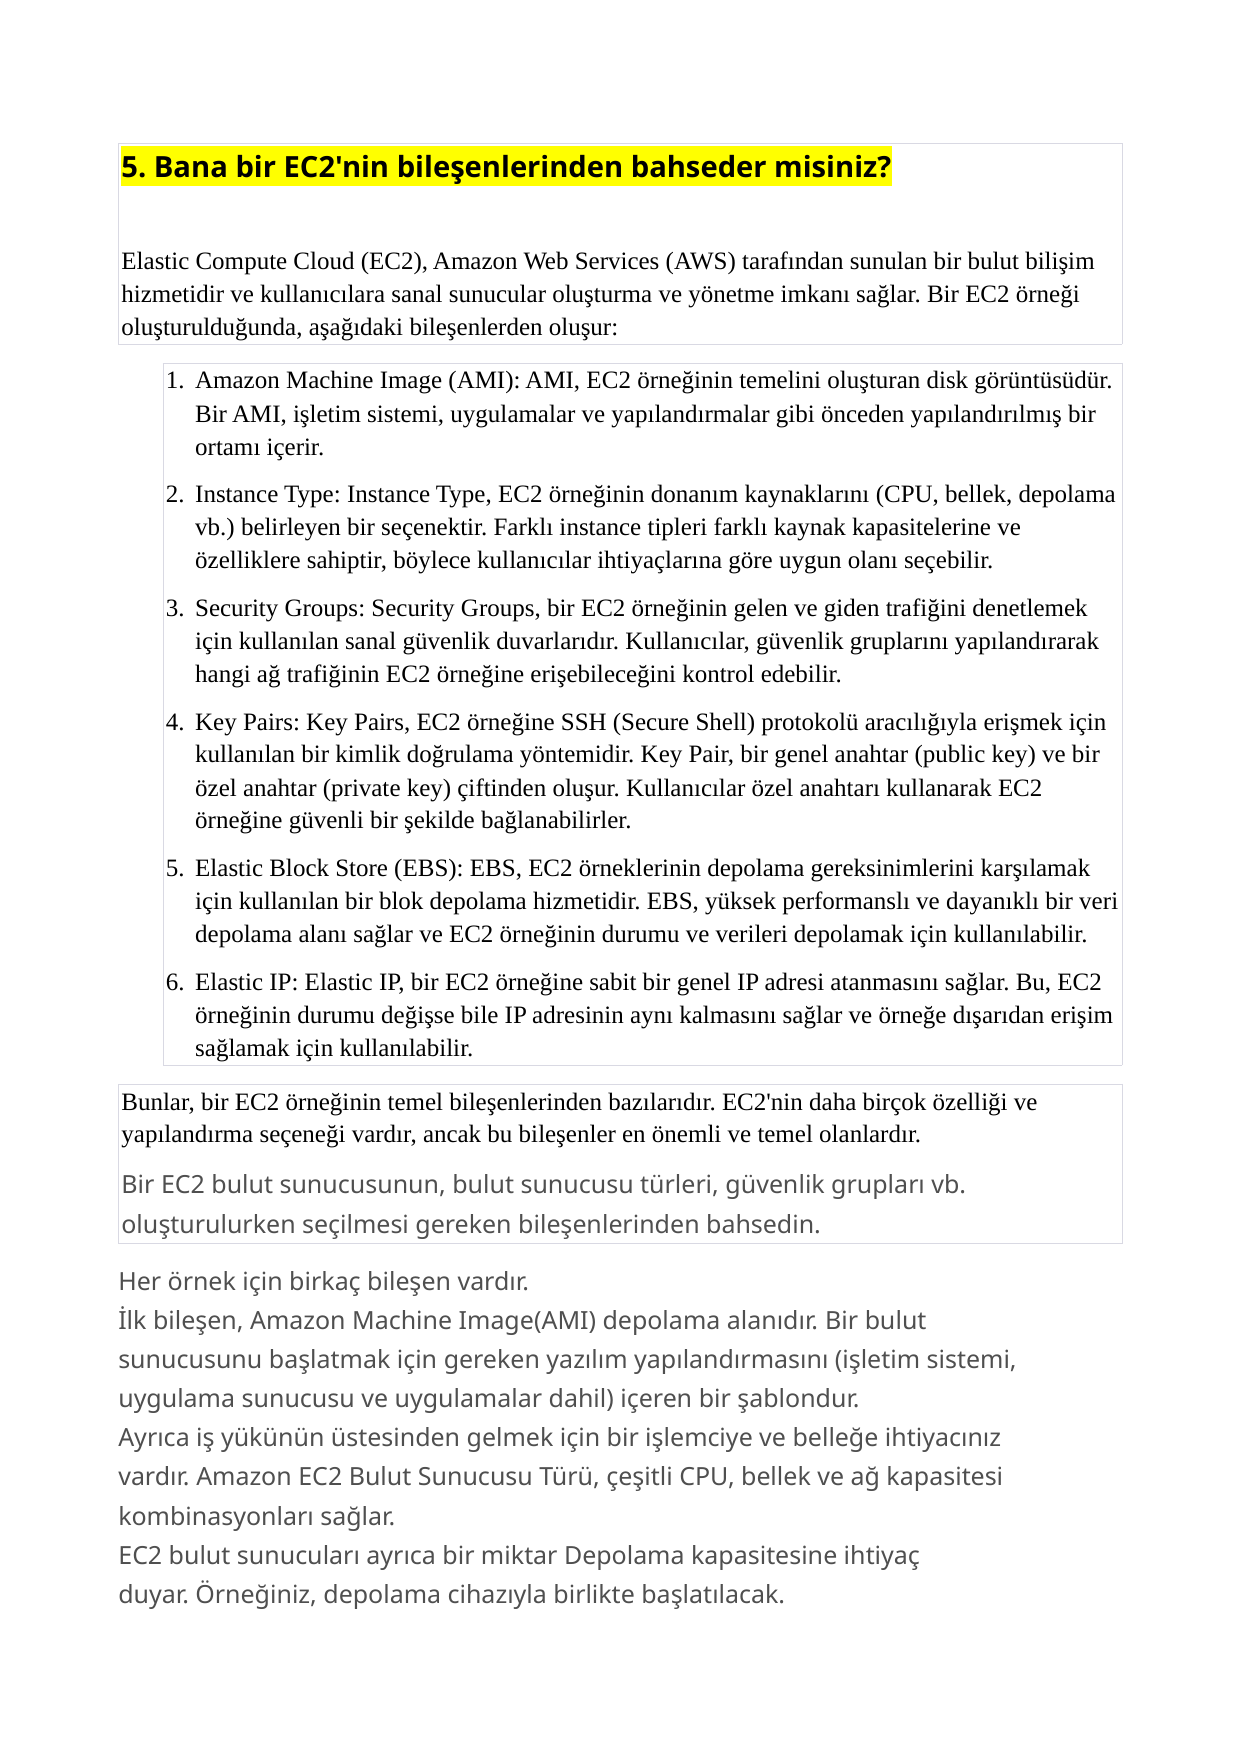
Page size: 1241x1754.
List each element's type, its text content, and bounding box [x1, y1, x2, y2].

list Key Pairs: Key Pairs, EC2 örneğine SSH (Secure Shell) protokolü aracılığıyla erişmek için kullanılan bir kimlik doğrulama yöntemidir. Key Pair, bir genel anahtar (public key) ve bir özel anahtar (private key) çiftinden oluşur. Kullanıcılar özel anahtarı kullanarak EC2 örneğine güvenli bir şekilde bağlanabilirler. [164, 703, 1122, 834]
text Bir EC2 bulut sunucusunun, bulut sunucusu türleri, güvenlik grupları vb. oluşturulurken seçilmesi gereken bileşenlerinden bahsedin. [119, 1164, 1122, 1243]
list Elastic IP: Elastic IP, bir EC2 örneğine sabit bir genel IP adresi atanmasını sağlar. Bu, EC2 örneğinin durumu değişse bile IP adresinin aynı kalmasını sağlar ve örneğe dışarıdan erişim sağlamak için kullanılabilir. [164, 964, 1122, 1065]
text Elastic Compute Cloud (EC2), Amazon Web Services (AWS) tarafından sunulan bir bulut bilişim hizmetidir ve kullanıcılara sanal sunucular oluşturma ve yönetme imkanı sağlar. Bir EC2 örneği oluşturulduğunda, aşağıdaki bileşenlerden oluşur: [119, 243, 1122, 344]
list Elastic Block Store (EBS): EBS, EC2 örneklerinin depolama gereksinimlerini karşılamak için kullanılan bir blok depolama hizmetidir. EBS, yüksek performanslı ve dayanıklı bir veri depolama alanı sağlar ve EC2 örneğinin durumu ve verileri depolamak için kullanılabilir. [164, 850, 1122, 948]
text İlk bileşen, Amazon Machine Image(AMI) depolama alanıdır. Bir bulut sunucusunu başlatmak için gereken yazılım yapılandırmasını (işletim sistemi, uygulama sunucusu ve uygulamalar dahil) içeren bir şablondur. [118, 1302, 1072, 1415]
text Ayrıca iş yükünün üstesinden gelmek için bir işlemciye ve belleğe ihtiyacınız vardır. Amazon EC2 Bulut Sunucusu Türü, çeşitli CPU, bellek ve ağ kapasitesi kombinasyonları sağlar. [118, 1420, 1072, 1532]
subtitle 5. Bana bir EC2'nin bileşenlerinden bahseder misiniz? [119, 144, 1122, 186]
text EC2 bulut sunucuları ayrıca bir miktar Depolama kapasitesine ihtiyaç duyar. Örneğiniz, depolama cihazıyla birlikte başlatılacak. [118, 1537, 1072, 1611]
list Instance Type: Instance Type, EC2 örneğinin donanım kaynaklarını (CPU, bellek, depolama vb.) belirleyen bir seçenektir. Farklı instance tipleri farklı kaynak kapasitelerine ve özelliklere sahiptir, böylece kullanıcılar ihtiyaçlarına göre uygun olanı seçebilir. [164, 476, 1122, 574]
text Bunlar, bir EC2 örneğinin temel bileşenlerinden bazılarıdır. EC2'nin daha birçok özelliği ve yapılandırma seçeneği vardır, ancak bu bileşenler en önemli ve temel olanlardır. [119, 1085, 1122, 1148]
text Her örnek için birkaç bileşen vardır. [118, 1263, 1072, 1297]
list Security Groups: Security Groups, bir EC2 örneğinin gelen ve giden trafiğini denetlemek için kullanılan sanal güvenlik duvarlarıdır. Kullanıcılar, güvenlik gruplarını yapılandırarak hangi ağ trafiğinin EC2 örneğine erişebileceğini kontrol edebilir. [164, 590, 1122, 688]
list Amazon Machine Image (AMI): AMI, EC2 örneğinin temelini oluşturan disk görüntüsüdür. Bir AMI, işletim sistemi, uygulamalar ve yapılandırmalar gibi önceden yapılandırılmış bir ortamı içerir. [164, 364, 1122, 460]
